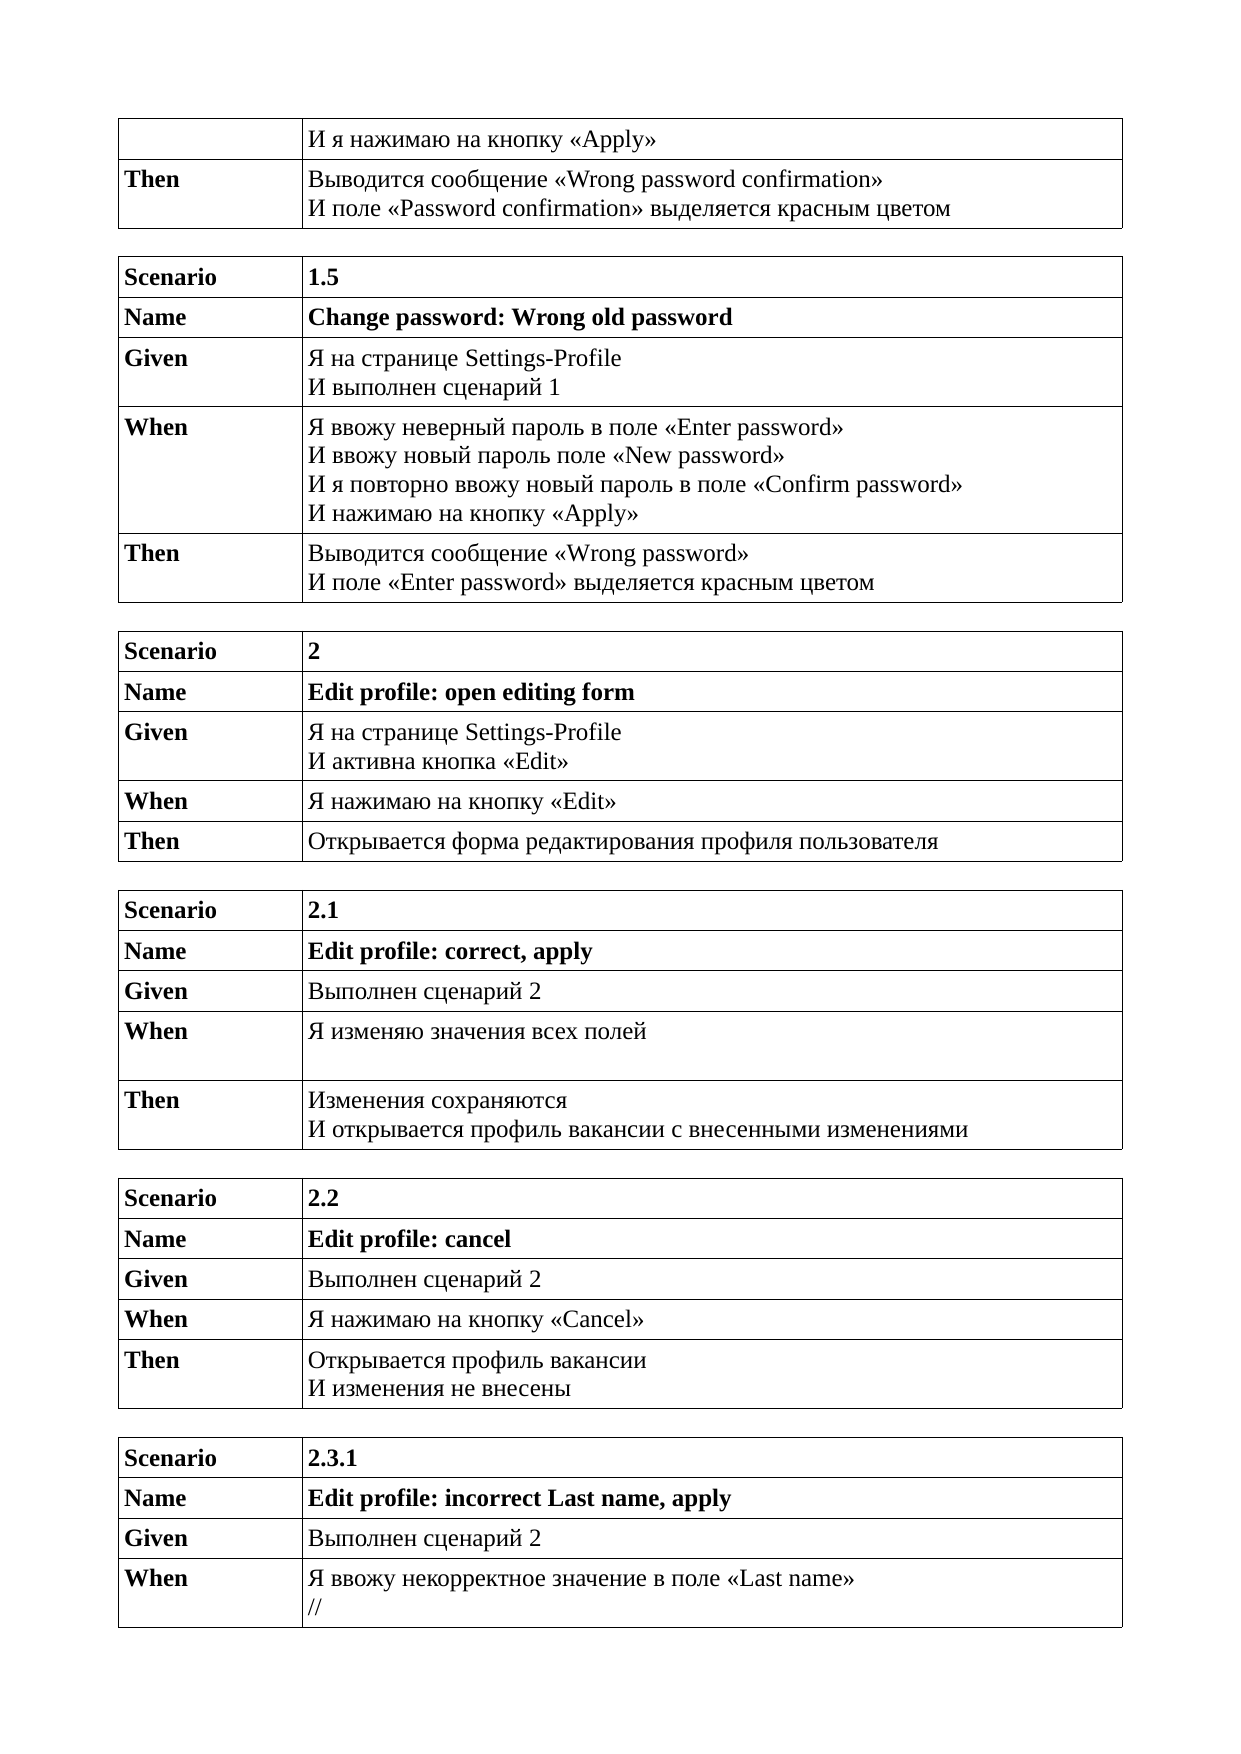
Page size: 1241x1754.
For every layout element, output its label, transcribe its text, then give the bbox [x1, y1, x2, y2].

table_header Scenario [119, 632, 302, 671]
table_cell Я нажимаю на кнопку «Edit» [303, 781, 1122, 821]
table_cell Выполнен сценарий 2 [303, 1519, 1122, 1558]
table_cell Edit profile: open editing form [303, 672, 1122, 711]
table_header Scenario [119, 891, 302, 930]
table_header 2 [303, 632, 1122, 671]
table_header 2.3.1 [303, 1438, 1122, 1477]
table_cell Выводится сообщение «Wrong password confirmation» И поле «Password confirmation» выделяется красным цветом [303, 160, 1122, 227]
table_cell Выполнен сценарий 2 [303, 971, 1122, 1011]
table_cell Выполнен сценарий 2 [303, 1259, 1122, 1298]
table_cell Then [119, 1081, 302, 1149]
table_header 1.5 [303, 257, 1122, 297]
table_cell Открывается форма редактирования профиля пользователя [303, 822, 1122, 861]
table_cell Я ввожу неверный пароль в поле «Enter password» И ввожу новый пароль поле «New password» И я повторно ввожу новый пароль в поле «Confirm password» И нажимаю на кнопку «Apply» [303, 407, 1122, 533]
table_cell When [119, 1559, 302, 1627]
table_cell Изменения сохраняются И открывается профиль вакансии с внесенными изменениями [303, 1081, 1122, 1149]
table_cell Edit profile: incorrect Last name, apply [303, 1478, 1122, 1517]
table_cell Given [119, 1259, 302, 1298]
table_cell Given [119, 338, 302, 406]
table_cell When [119, 781, 302, 821]
table_cell Then [119, 160, 302, 227]
table_cell Выводится сообщение «Wrong password» И поле «Enter password» выделяется красным цветом [303, 534, 1122, 602]
table_cell Then [119, 534, 302, 602]
table_cell Name [119, 931, 302, 970]
table_cell Edit profile: cancel [303, 1219, 1122, 1258]
table_cell Then [119, 1340, 302, 1408]
table_cell Given [119, 1519, 302, 1558]
table_cell Name [119, 672, 302, 711]
table_cell Change password: Wrong old password [303, 298, 1122, 337]
table_header 2.2 [303, 1179, 1122, 1218]
table_cell Я нажимаю на кнопку «Cancel» [303, 1300, 1122, 1339]
table_cell When [119, 1012, 302, 1080]
table_cell Name [119, 1219, 302, 1258]
table_header Scenario [119, 1179, 302, 1218]
table_header 2.1 [303, 891, 1122, 930]
table_cell Edit profile: correct, apply [303, 931, 1122, 970]
table_cell Я ввожу некорректное значение в поле «Last name» // [303, 1559, 1122, 1627]
table_cell Then [119, 822, 302, 861]
table_cell Name [119, 1478, 302, 1517]
table_cell Given [119, 971, 302, 1011]
table_cell When [119, 1300, 302, 1339]
table_cell When [119, 407, 302, 533]
table_cell Given [119, 712, 302, 780]
table_cell Я изменяю значения всех полей [303, 1012, 1122, 1080]
table_cell Открывается профиль вакансии И изменения не внесены [303, 1340, 1122, 1408]
table_header Scenario [119, 257, 302, 297]
table_cell Я на странице Settings-Profile И активна кнопка «Edit» [303, 712, 1122, 780]
table_cell Я на странице Settings-Profile И выполнен сценарий 1 [303, 338, 1122, 406]
table_cell И я нажимаю на кнопку «Apply» [303, 119, 1122, 158]
table_cell [119, 119, 302, 158]
table_cell Name [119, 298, 302, 337]
table_header Scenario [119, 1438, 302, 1477]
